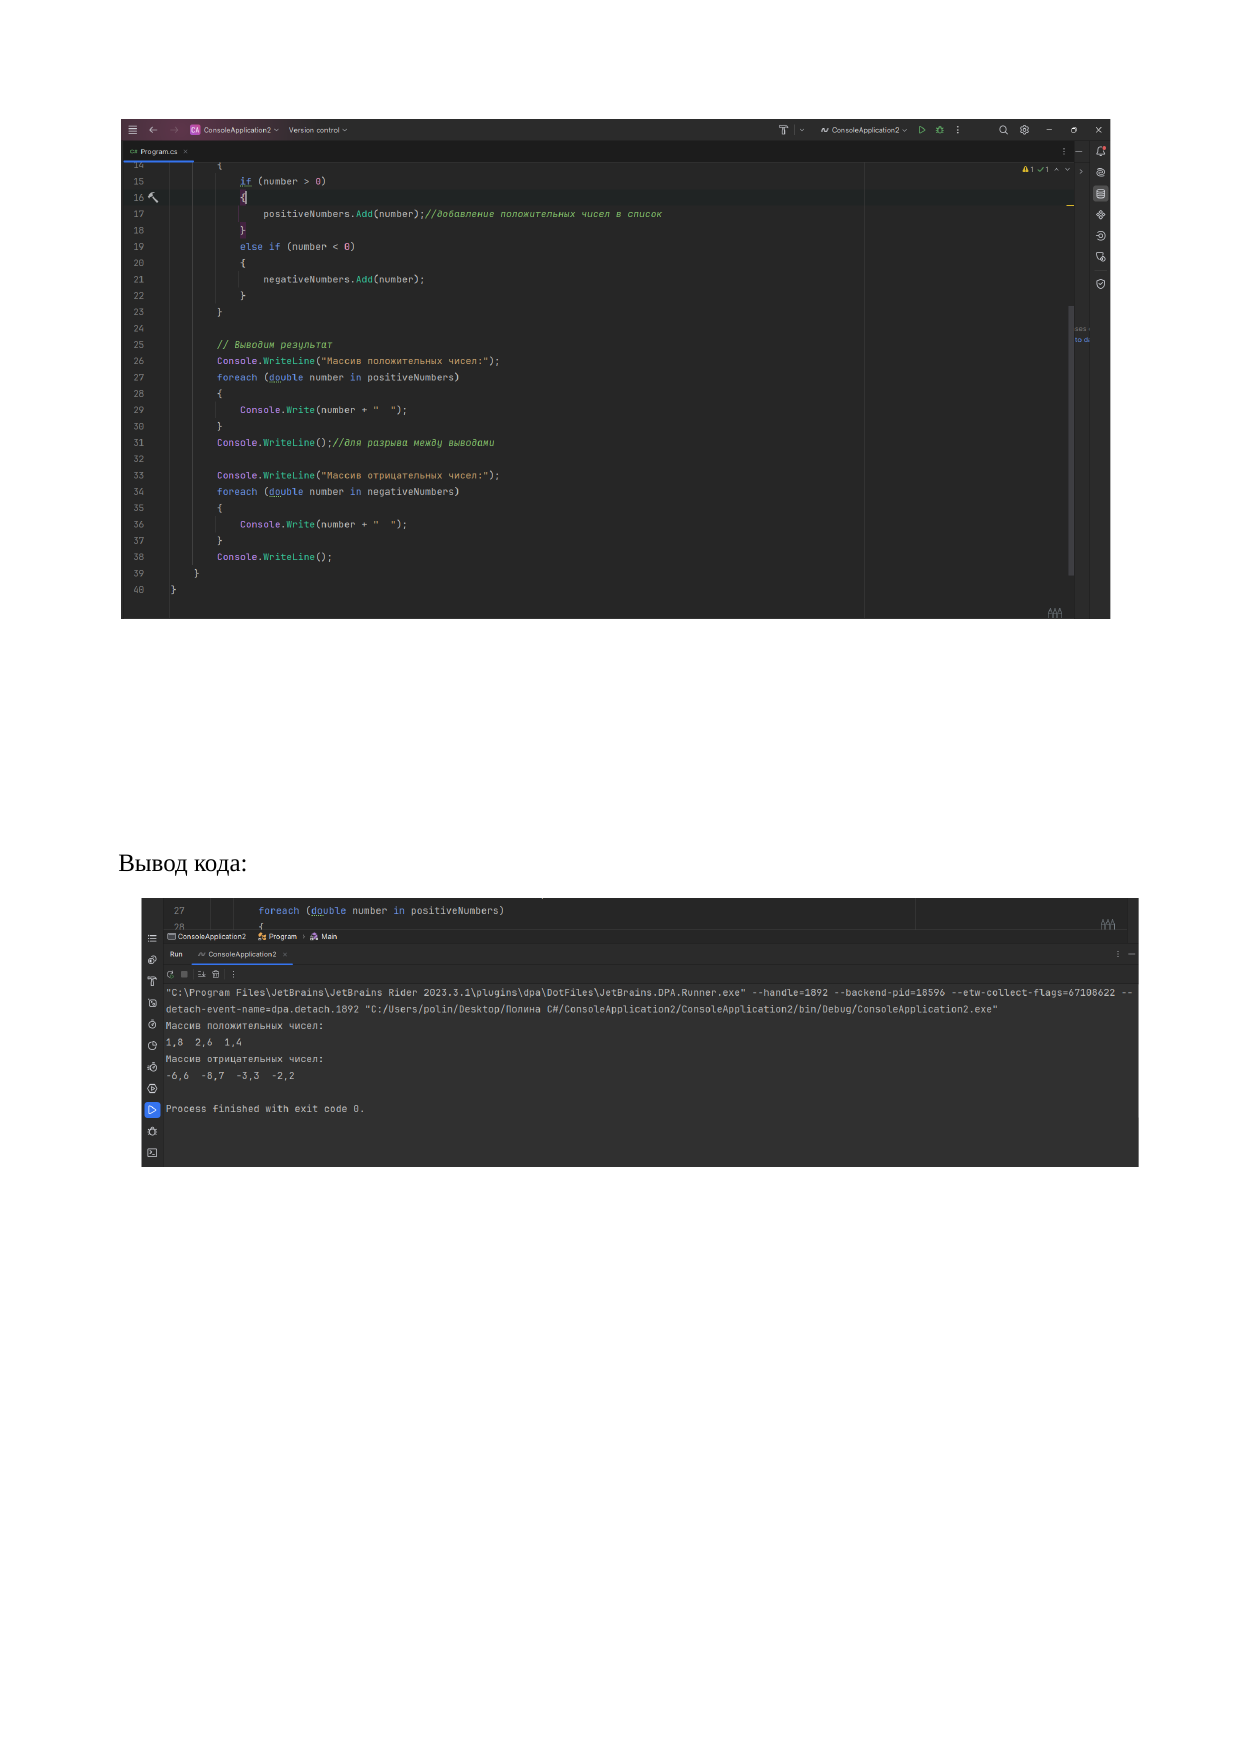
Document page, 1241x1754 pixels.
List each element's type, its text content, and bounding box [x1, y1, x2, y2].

picture [134, 898, 1139, 1167]
picture [121, 119, 1111, 619]
text Вывод кода: [118, 848, 1122, 877]
